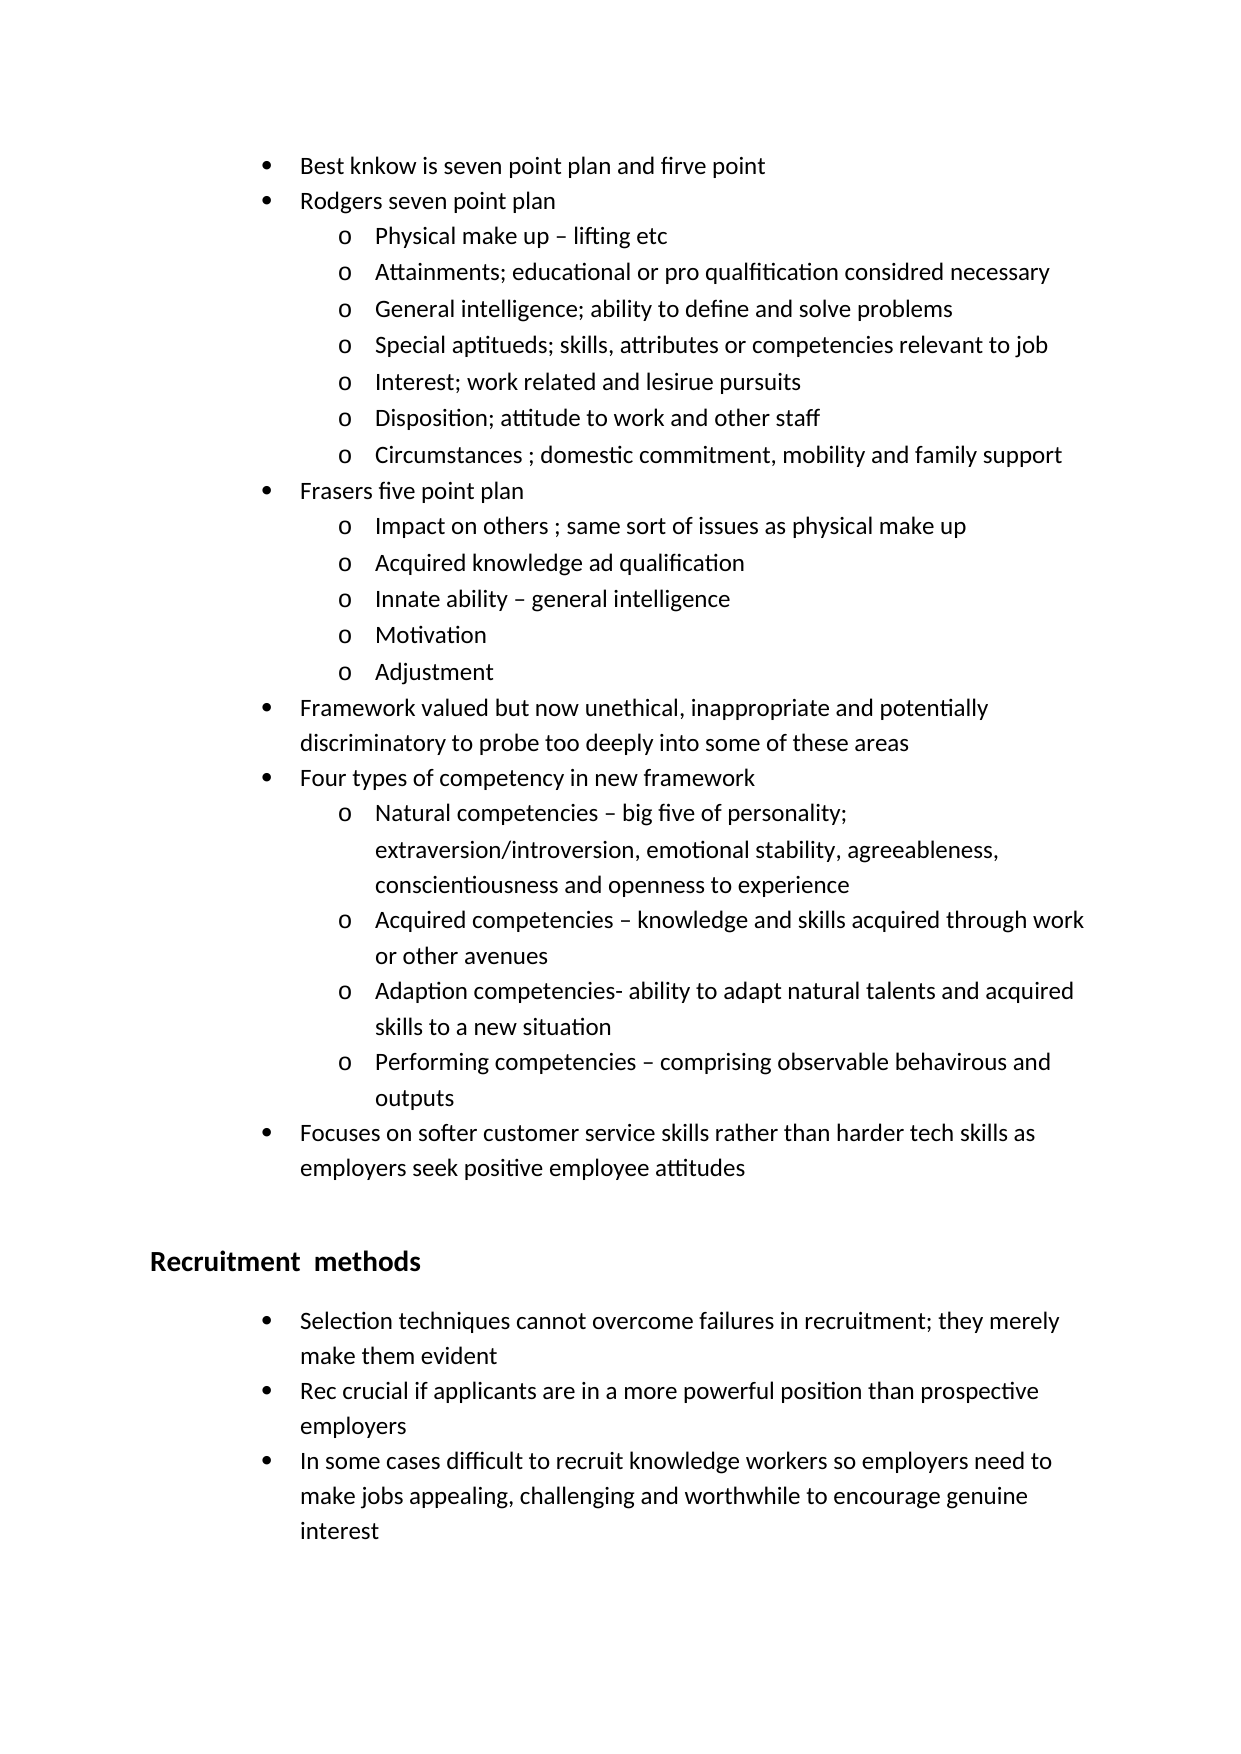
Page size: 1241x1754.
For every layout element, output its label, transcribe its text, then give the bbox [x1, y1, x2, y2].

list Focuses on softer customer service skills rather than harder tech skills as employers seek positive employee attitudes [262, 1117, 1090, 1183]
list Framework valued but now unethical, inappropriate and potentially discriminatory to probe too deeply into some of these areas [262, 692, 1090, 758]
list Special aptitueds; skills, attributes or competencies relevant to job [337, 329, 1090, 361]
list Attainments; educational or pro qualfitication considred necessary [337, 256, 1090, 288]
text Recruitment methods [150, 1243, 1090, 1279]
list Selection techniques cannot overcome failures in recruitment; they merely make them evident [262, 1305, 1090, 1371]
list Four types of competency in new framework [262, 762, 1090, 793]
list Circumstances ; domestic commitment, mobility and family support [337, 439, 1090, 471]
list Rec crucial if applicants are in a more powerful position than prospective employers [262, 1375, 1090, 1441]
list Disposition; attitude to work and other staff [337, 402, 1090, 434]
list Innate ability – general intelligence [337, 583, 1090, 615]
list Adjustment [337, 656, 1090, 688]
list Best knkow is seven point plan and firve point [262, 150, 1090, 181]
list Performing competencies – comprising observable behavirous and outputs [337, 1046, 1090, 1113]
list Natural competencies – big five of personality; extraversion/introversion, emotional stability, agreeableness, conscientiousness and openness to experience [337, 797, 1090, 899]
list Adaption competencies- ability to adapt natural talents and acquired skills to a new situation [337, 975, 1090, 1042]
list Impact on others ; same sort of issues as physical make up [337, 510, 1090, 542]
list Acquired competencies – knowledge and skills acquired through work or other avenues [337, 904, 1090, 971]
list General intelligence; ability to define and solve problems [337, 293, 1090, 325]
list Motivation [337, 619, 1090, 651]
list Frasers five point plan [262, 475, 1090, 506]
list Physical make up – lifting etc [337, 220, 1090, 252]
list Acquired knowledge ad qualification [337, 547, 1090, 578]
list Interest; work related and lesirue pursuits [337, 366, 1090, 398]
list In some cases difficult to recruit knowledge workers so employers need to make jobs appealing, challenging and worthwhile to encourage genuine interest [262, 1445, 1090, 1546]
list Rodgers seven point plan [262, 185, 1090, 216]
